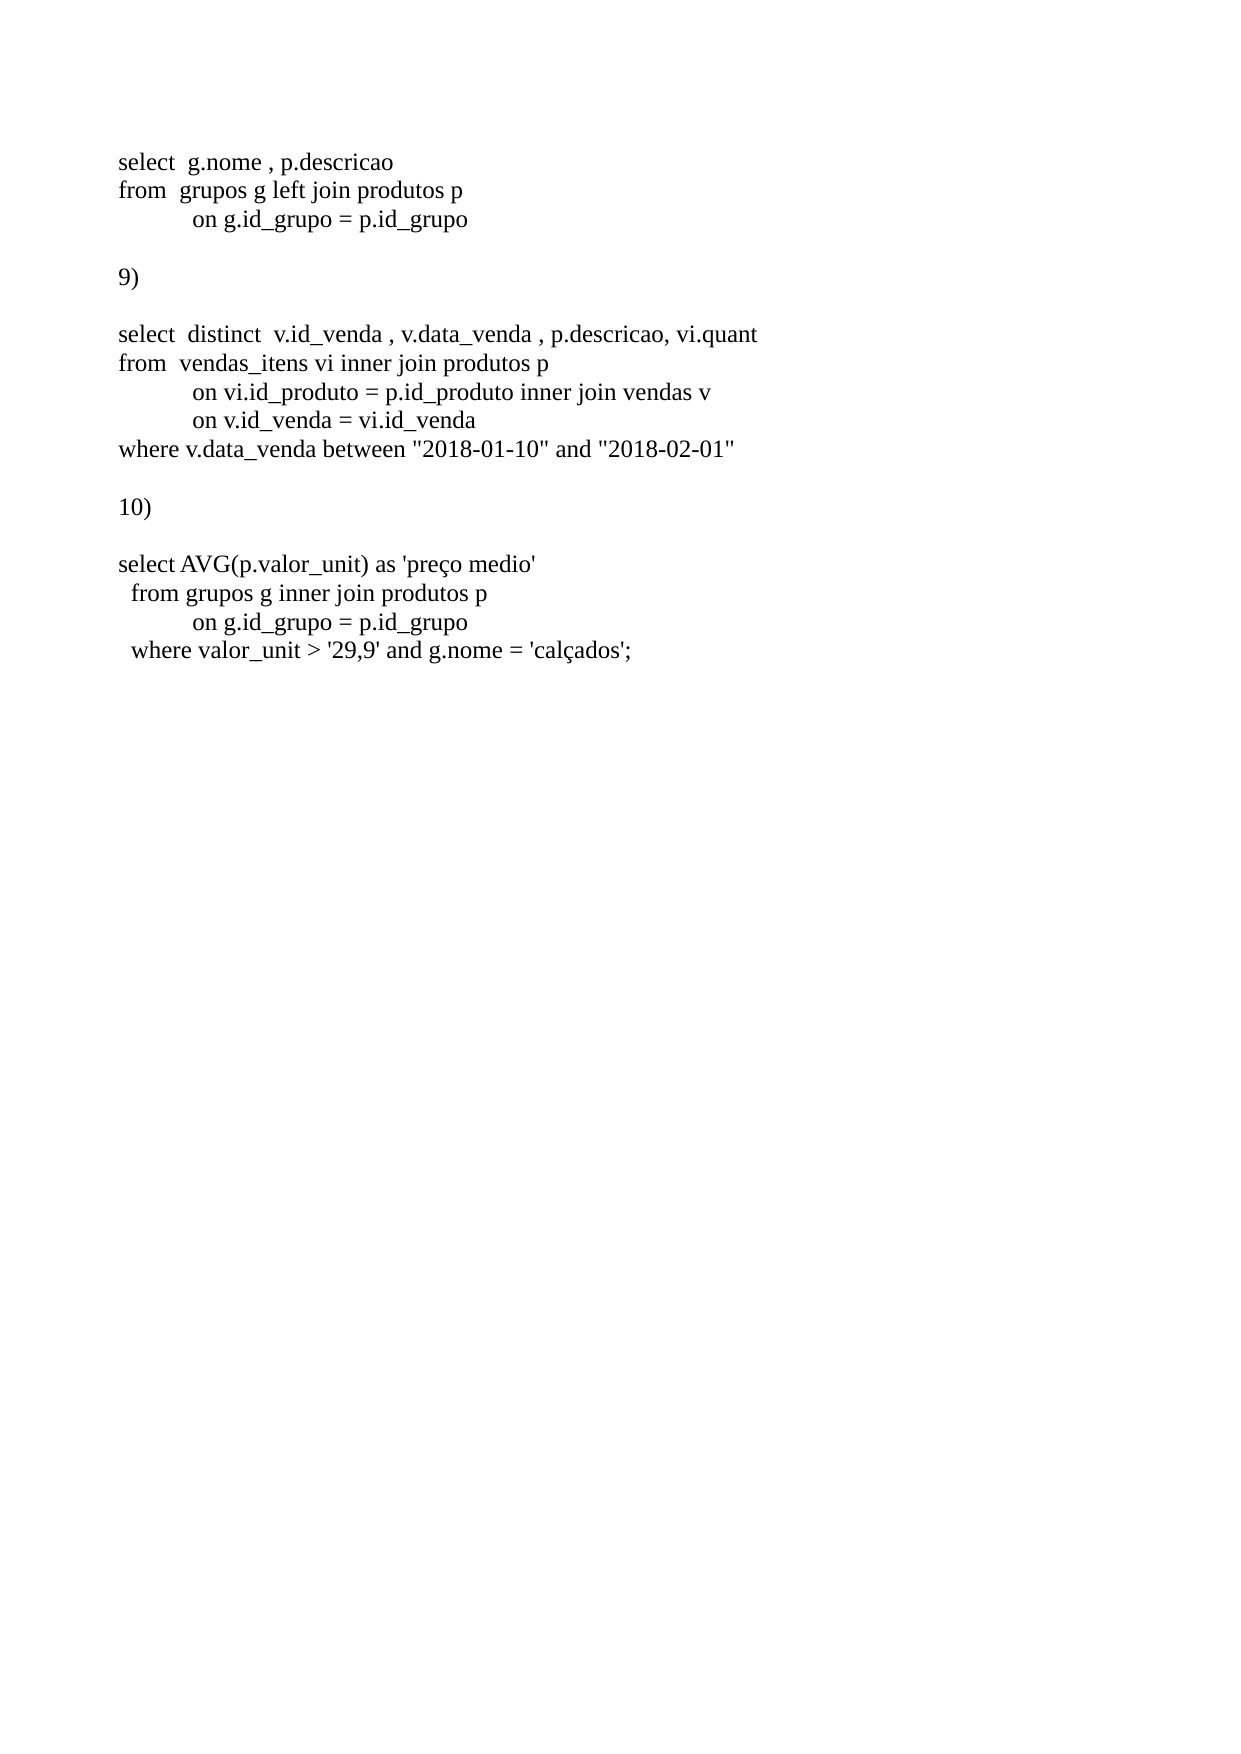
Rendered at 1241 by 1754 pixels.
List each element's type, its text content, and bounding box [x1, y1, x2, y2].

text select distinct v.id_venda , v.data_venda , p.descricao, vi.quant from vendas_itens vi inner join produtos p on vi.id_produto = p.id_produto inner join vendas v on v.id_venda = vi.id_venda where v.data_venda between "2018-01-10" and "2018-02-01" [118, 319, 1122, 492]
text select AVG(p.valor_unit) as 'preço medio' from grupos g inner join produtos p on g.id_grupo = p.id_grupo where valor_unit > '29,9' and g.nome = 'calçados'; [118, 549, 1122, 664]
text 9) [118, 262, 1122, 291]
text select g.nome , p.descricao from grupos g left join produtos p on g.id_grupo = p.id_grupo [118, 147, 1122, 233]
text 10) [118, 492, 1122, 521]
